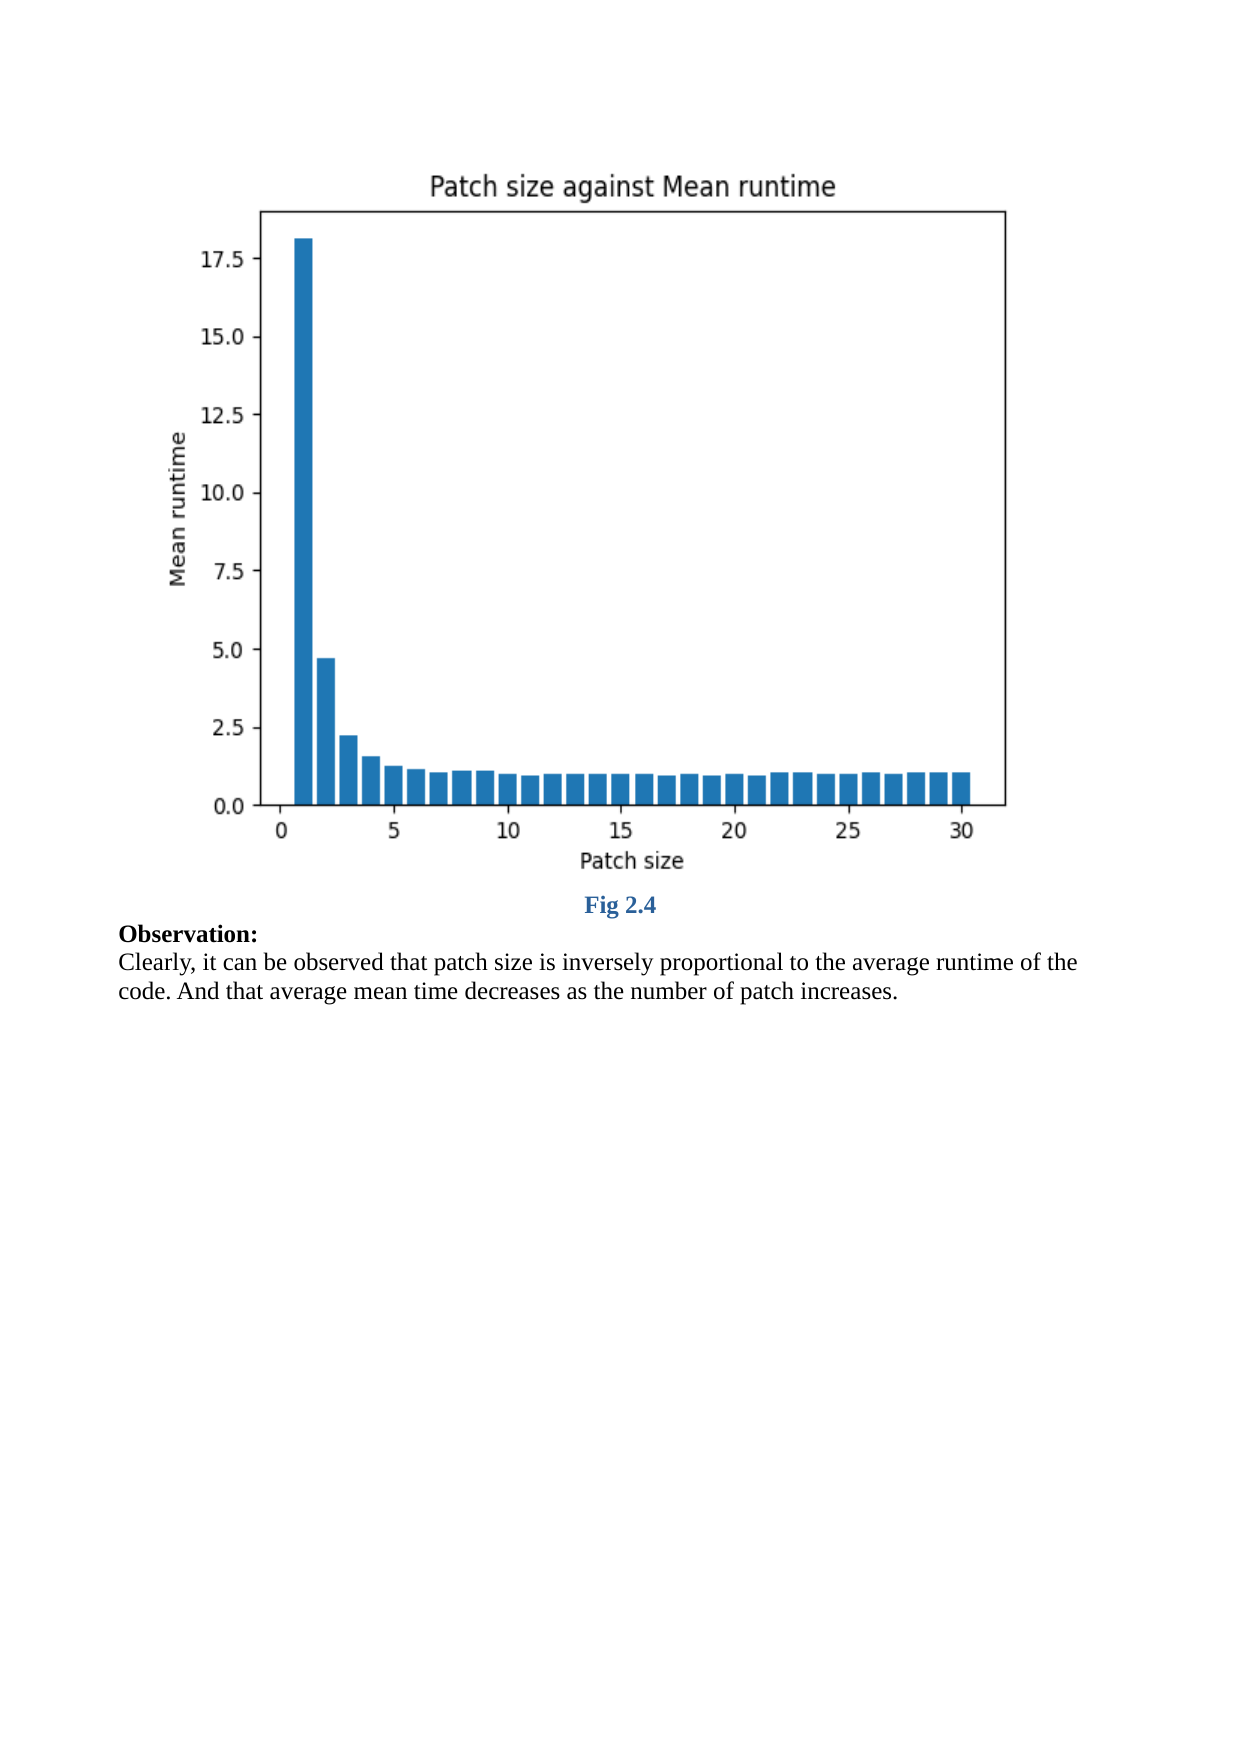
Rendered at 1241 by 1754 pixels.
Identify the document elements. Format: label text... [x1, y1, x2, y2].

text Observation: [118, 919, 1122, 947]
picture [140, 118, 1100, 890]
text Fig 2.4 [118, 118, 1122, 919]
text Clearly, it can be observed that patch size is inversely proportional to the average runtime of the code. And that average mean time decreases as the number of patch increases. [118, 947, 1122, 1005]
